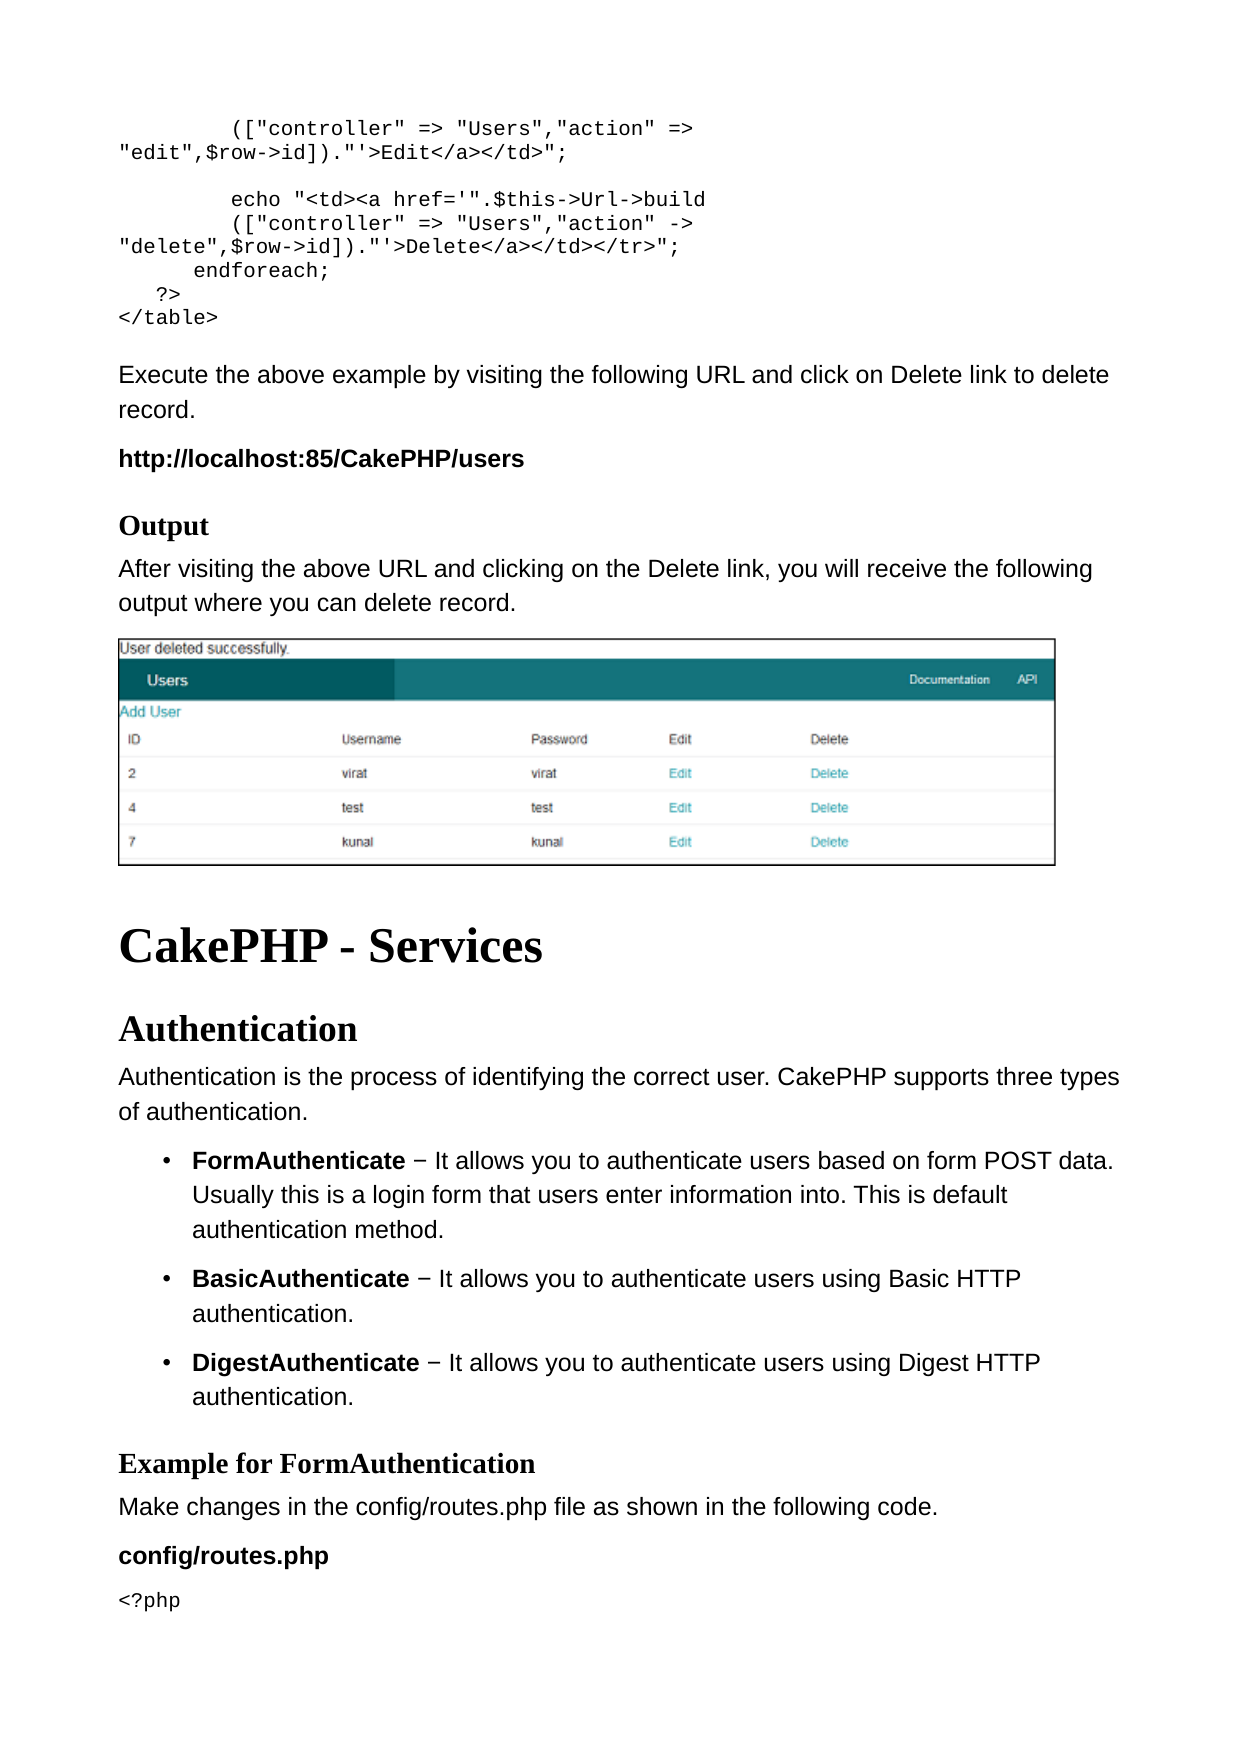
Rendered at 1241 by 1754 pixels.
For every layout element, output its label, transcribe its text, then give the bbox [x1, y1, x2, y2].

text http://localhost:85/CakePHP/users [118, 444, 1122, 473]
text Make changes in the config/routes.php file as shown in the following code. [118, 1492, 1122, 1521]
text endforeach; [118, 260, 1122, 284]
text Execute the above example by visiting the following URL and click on Delete link to delete record. [118, 360, 1122, 424]
text config/routes.php [118, 1541, 1122, 1570]
subtitle Output [118, 508, 1122, 541]
text </table> [118, 307, 1122, 331]
text ?> [118, 284, 1122, 307]
text <?php [118, 1590, 1122, 1614]
list BasicAuthenticate − It allows you to authenticate users using Basic HTTP authentication. [162, 1264, 1122, 1327]
text echo "<td><a href='".$this->Url->build [118, 189, 1122, 213]
list DigestAuthenticate − It allows you to authenticate users using Digest HTTP authentication. [162, 1348, 1122, 1411]
text After visiting the above URL and clicking on the Delete link, you will receive the following output where you can delete record. [118, 554, 1122, 617]
subtitle Authentication [118, 1007, 1122, 1050]
text (["controller" => "Users","action" -> "delete",$row->id])."'>Delete</a></td></tr>"; [118, 213, 1122, 260]
text Authentication is the process of identifying the correct user. CakePHP supports three types of authentication. [118, 1062, 1122, 1126]
subtitle CakePHP - Services [118, 916, 1122, 973]
list FormAuthenticate − It allows you to authenticate users based on form POST data. Usually this is a login form that users enter information into. This is default authentication method. [162, 1146, 1122, 1244]
text (["controller" => "Users","action" => "edit",$row->id])."'>Edit</a></td>"; [118, 118, 1122, 165]
subtitle Example for FormAuthentication [118, 1446, 1122, 1479]
picture [118, 637, 1056, 866]
